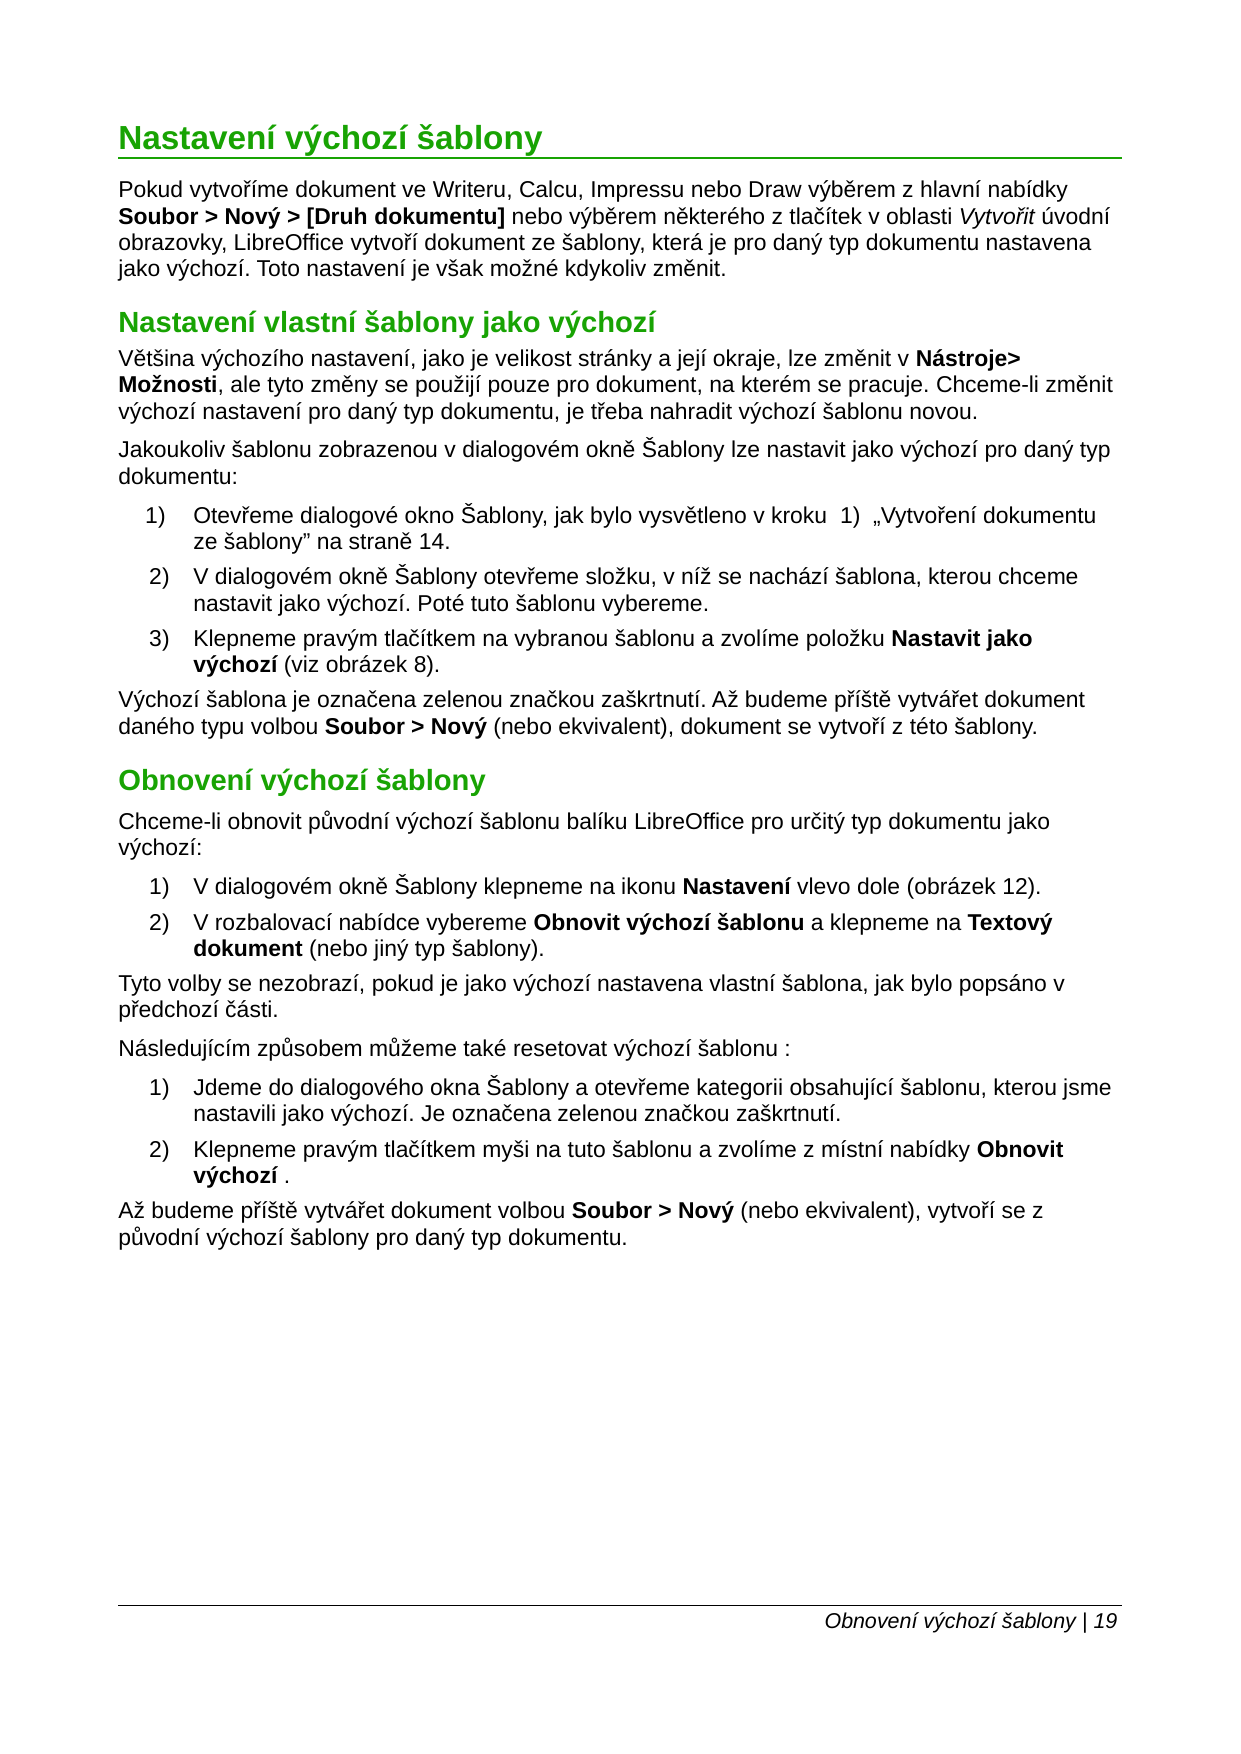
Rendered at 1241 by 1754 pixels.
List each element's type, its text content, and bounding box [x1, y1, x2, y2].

text Až budeme příště vytvářet dokument volbou Soubor > Nový (nebo ekvivalent), vytvoří se z původní výchozí šablony pro daný typ dokumentu. [118, 1197, 1122, 1250]
list Jdeme do dialogového okna Šablony a otevřeme kategorii obsahující šablonu, kterou jsme nastavili jako výchozí. Je označena zelenou značkou zaškrtnutí. [169, 1074, 1122, 1127]
subtitle Nastavení výchozí šablony [118, 118, 1122, 157]
list V dialogovém okně Šablony otevřeme složku, v níž se nachází šablona, kterou chceme nastavit jako výchozí. Poté tuto šablonu vybereme. [169, 563, 1122, 616]
subtitle Obnovení výchozí šablony [118, 763, 1122, 796]
list V dialogovém okně Šablony klepneme na ikonu Nastavení vlevo dole (obrázek 12). [169, 873, 1122, 899]
subtitle Nastavení vlastní šablony jako výchozí [118, 305, 1122, 339]
list V rozbalovací nabídce vybereme Obnovit výchozí šablonu a klepneme na Textový dokument (nebo jiný typ šablony). [169, 908, 1122, 961]
text Pokud vytvoříme dokument ve Writeru, Calcu, Impressu nebo Draw výběrem z hlavní nabídky Soubor > Nový > [Druh dokumentu] nebo výběrem některého z tlačítek v oblasti Vytvořit úvodní obrazovky, LibreOffice vytvoří dokument ze šablony, která je pro daný typ dokumentu nastavena jako výchozí. Toto nastavení je však možné kdykoliv změnit. [118, 176, 1122, 282]
list Následujícím způsobem můžeme také resetovat výchozí šablonu : [118, 1035, 1122, 1062]
text Většina výchozího nastavení, jako je velikost stránky a její okraje, lze změnit v Nástroje> Možnosti, ale tyto změny se použijí pouze pro dokument, na kterém se pracuje. Chceme-li změnit výchozí nastavení pro daný typ dokumentu, je třeba nahradit výchozí šablonu novou. [118, 345, 1122, 424]
text Výchozí šablona je označena zelenou značkou zaškrtnutí. Až budeme příště vytvářet dokument daného typu volbou Soubor > Nový (nebo ekvivalent), dokument se vytvoří z této šablony. [118, 686, 1122, 739]
list Klepneme pravým tlačítkem myši na tuto šablonu a zvolíme z místní nabídky Obnovit výchozí . [169, 1136, 1122, 1188]
list Otevřeme dialogové okno Šablony, jak bylo vysvětleno v kroku 1 „Vytvoření dokumentu ze šablony” na straně 14. [165, 502, 1122, 554]
text Jakoukoliv šablonu zobrazenou v dialogovém okně Šablony lze nastavit jako výchozí pro daný typ dokumentu: [118, 436, 1122, 489]
list Klepneme pravým tlačítkem na vybranou šablonu a zvolíme položku Nastavit jako výchozí (viz obrázek 8). [169, 625, 1122, 677]
text Tyto volby se nezobrazí, pokud je jako výchozí nastavena vlastní šablona, jak bylo popsáno v předchozí části. [118, 970, 1122, 1023]
text Chceme-li obnovit původní výchozí šablonu balíku LibreOffice pro určitý typ dokumentu jako výchozí: [118, 808, 1122, 861]
